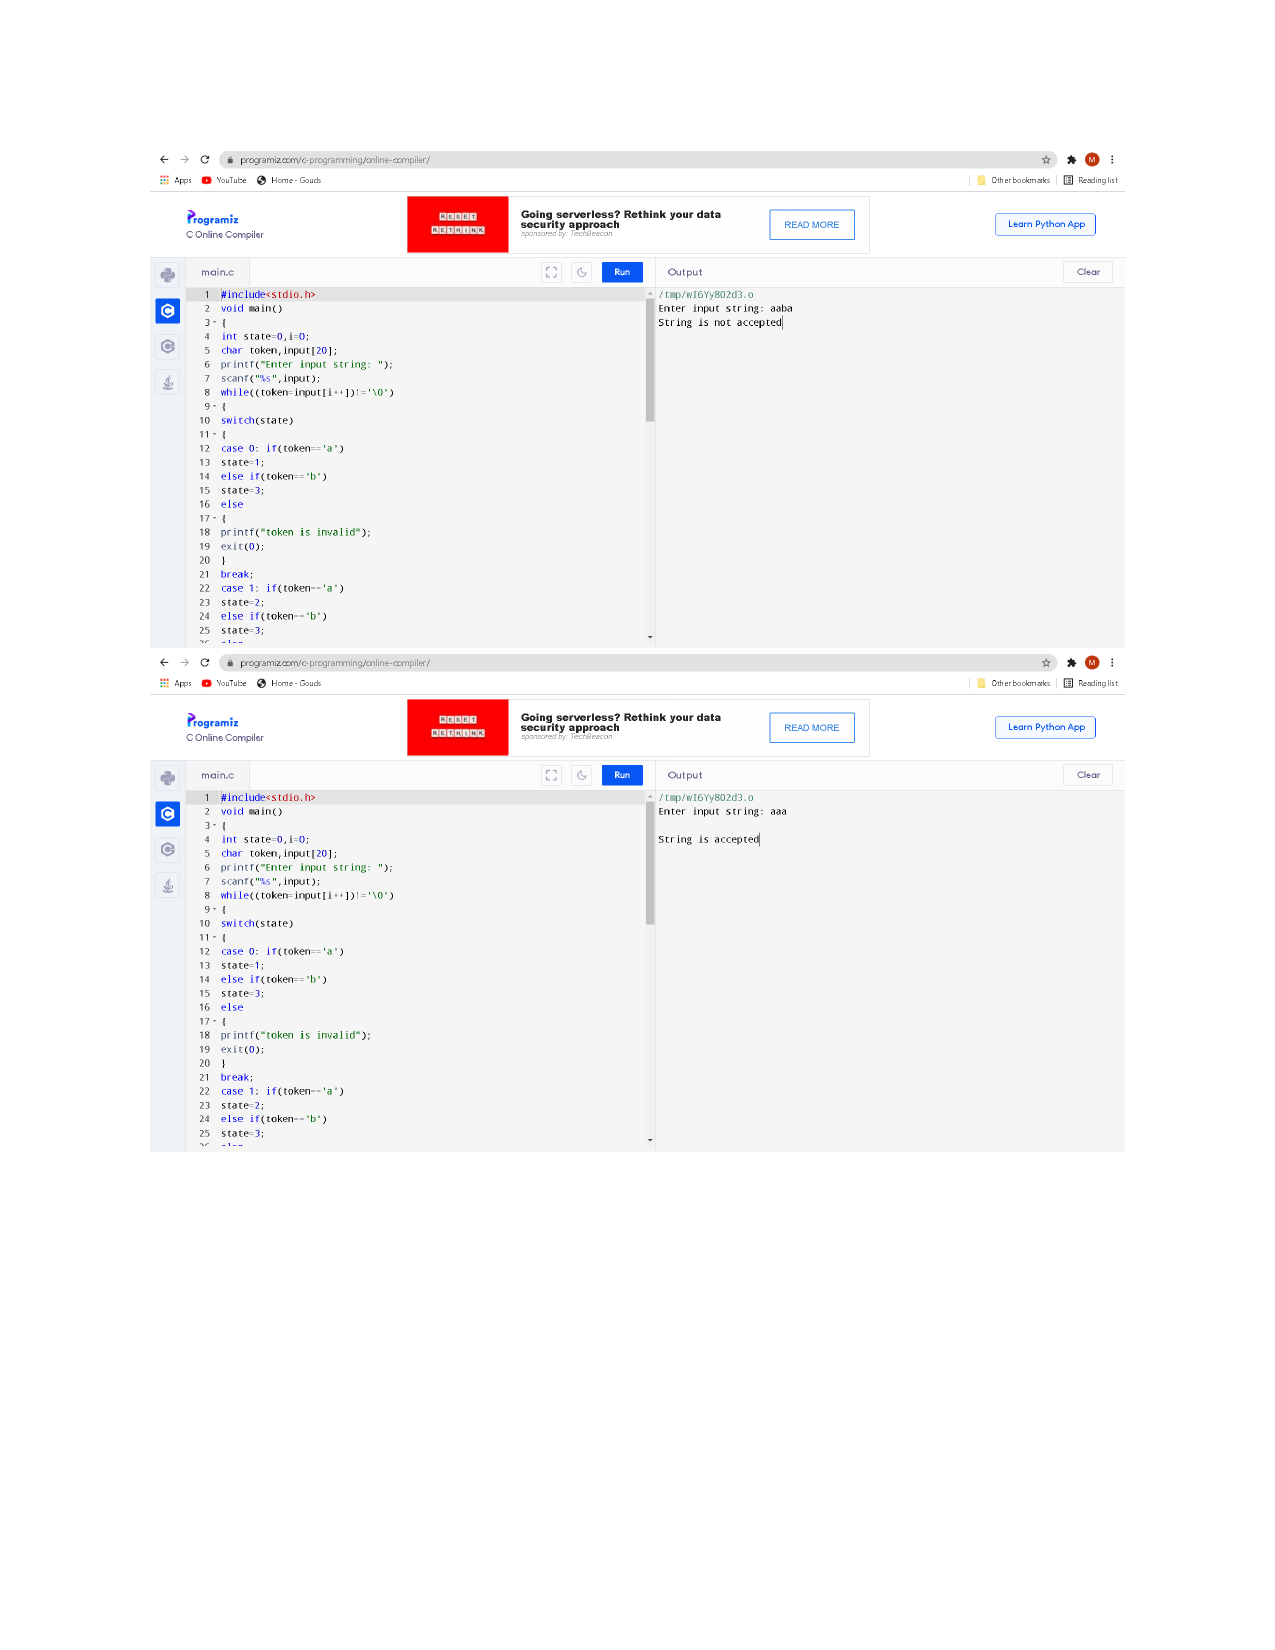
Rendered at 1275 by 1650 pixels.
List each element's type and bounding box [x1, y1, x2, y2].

picture [150, 150, 1125, 648]
picture [150, 651, 1125, 1152]
